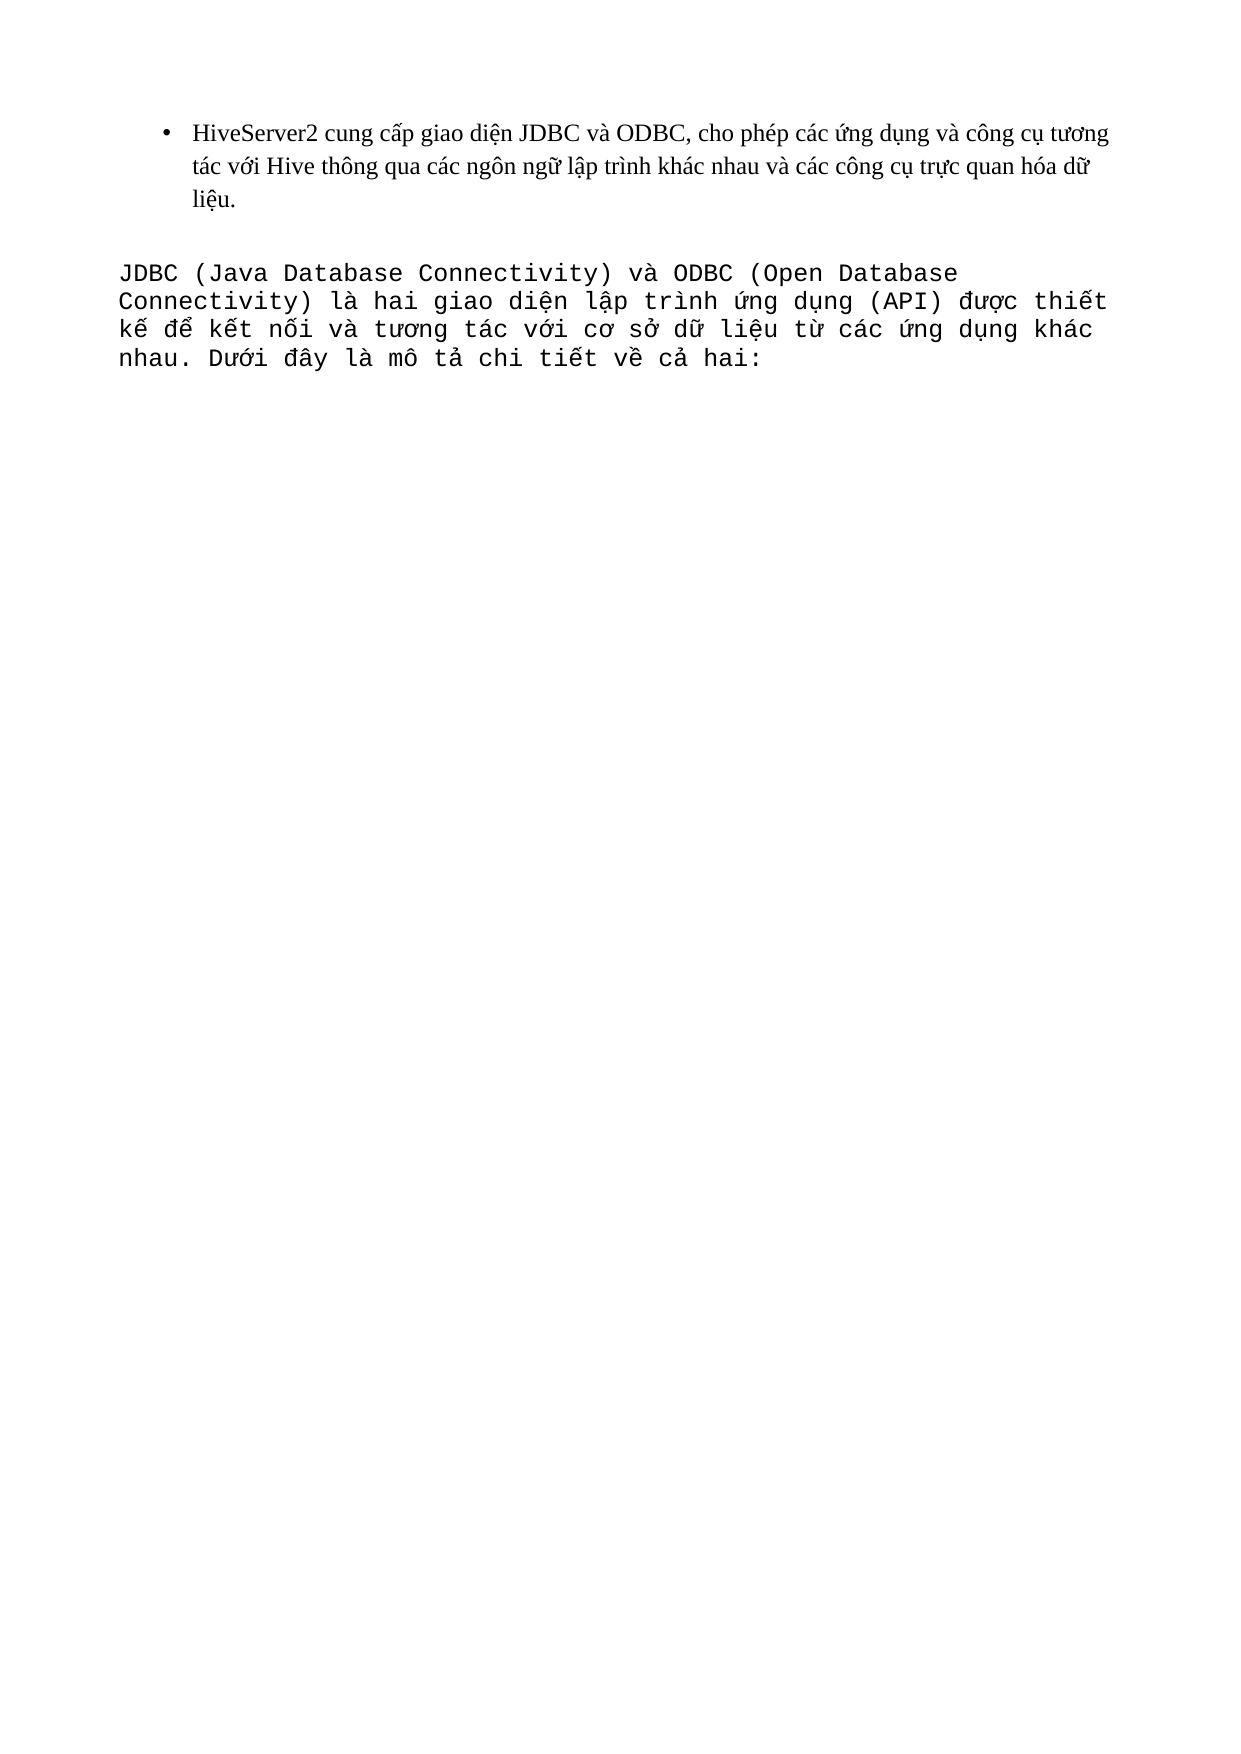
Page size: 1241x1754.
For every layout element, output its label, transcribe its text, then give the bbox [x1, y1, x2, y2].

list HiveServer2 cung cấp giao diện JDBC và ODBC, cho phép các ứng dụng và công cụ tương tác với Hive thông qua các ngôn ngữ lập trình khác nhau và các công cụ trực quan hóa dữ liệu. [162, 118, 1122, 213]
text JDBC (Java Database Connectivity) và ODBC (Open Database Connectivity) là hai giao diện lập trình ứng dụng (API) được thiết kế để kết nối và tương tác với cơ sở dữ liệu từ các ứng dụng khác nhau. Dưới đây là mô tả chi tiết về cả hai: [118, 232, 1122, 373]
